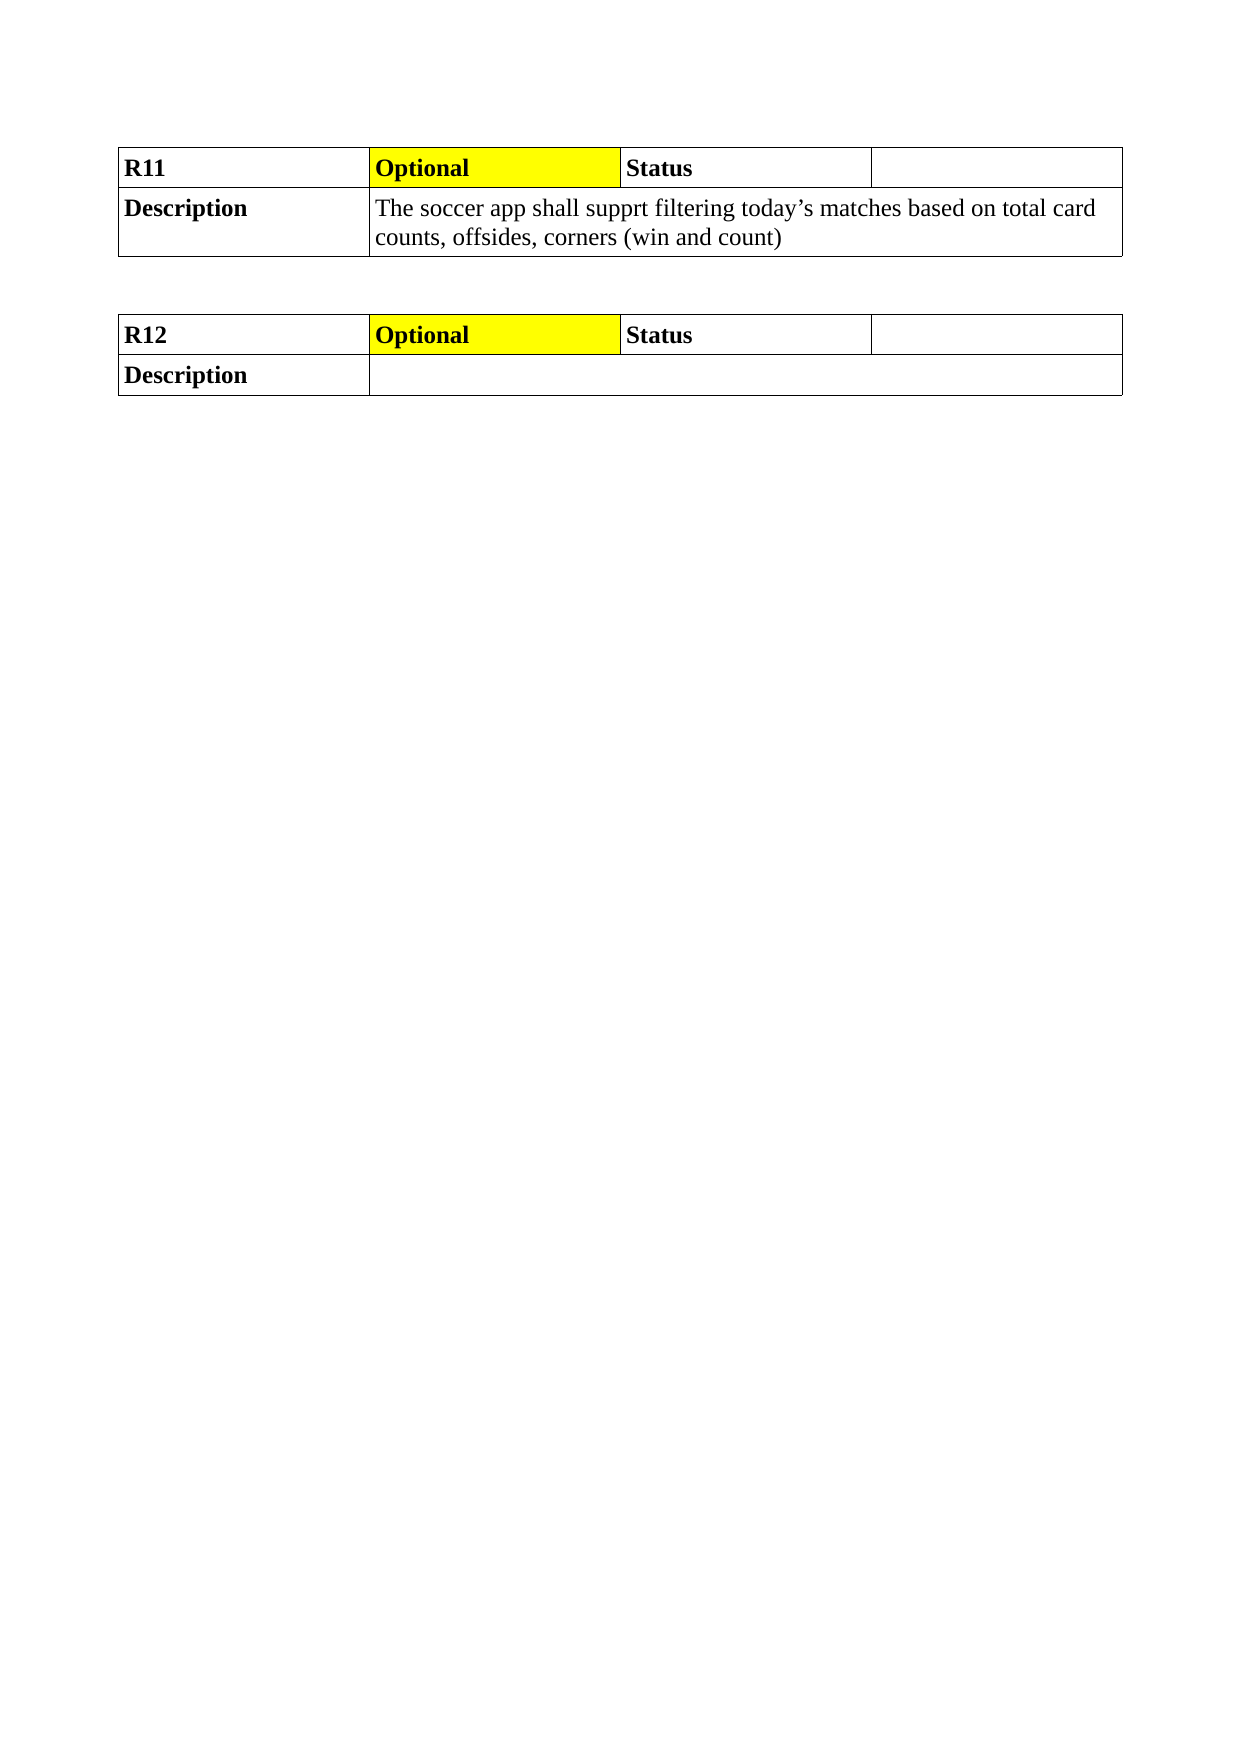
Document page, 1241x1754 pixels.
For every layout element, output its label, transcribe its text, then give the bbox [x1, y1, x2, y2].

table_cell Description [119, 355, 369, 394]
table_header Status [621, 315, 871, 354]
table_cell [370, 355, 1122, 394]
table_header R12 [119, 315, 369, 354]
table_cell Description [119, 188, 369, 256]
table_cell The soccer app shall supprt filtering today’s matches based on total card counts, offsides, corners (win and count) [370, 188, 1122, 256]
table_header [872, 315, 1122, 354]
table_header [872, 148, 1122, 187]
table_header Status [621, 148, 871, 187]
table_header Optional [370, 148, 620, 187]
table_header Optional [370, 315, 620, 354]
table_header R11 [119, 148, 369, 187]
